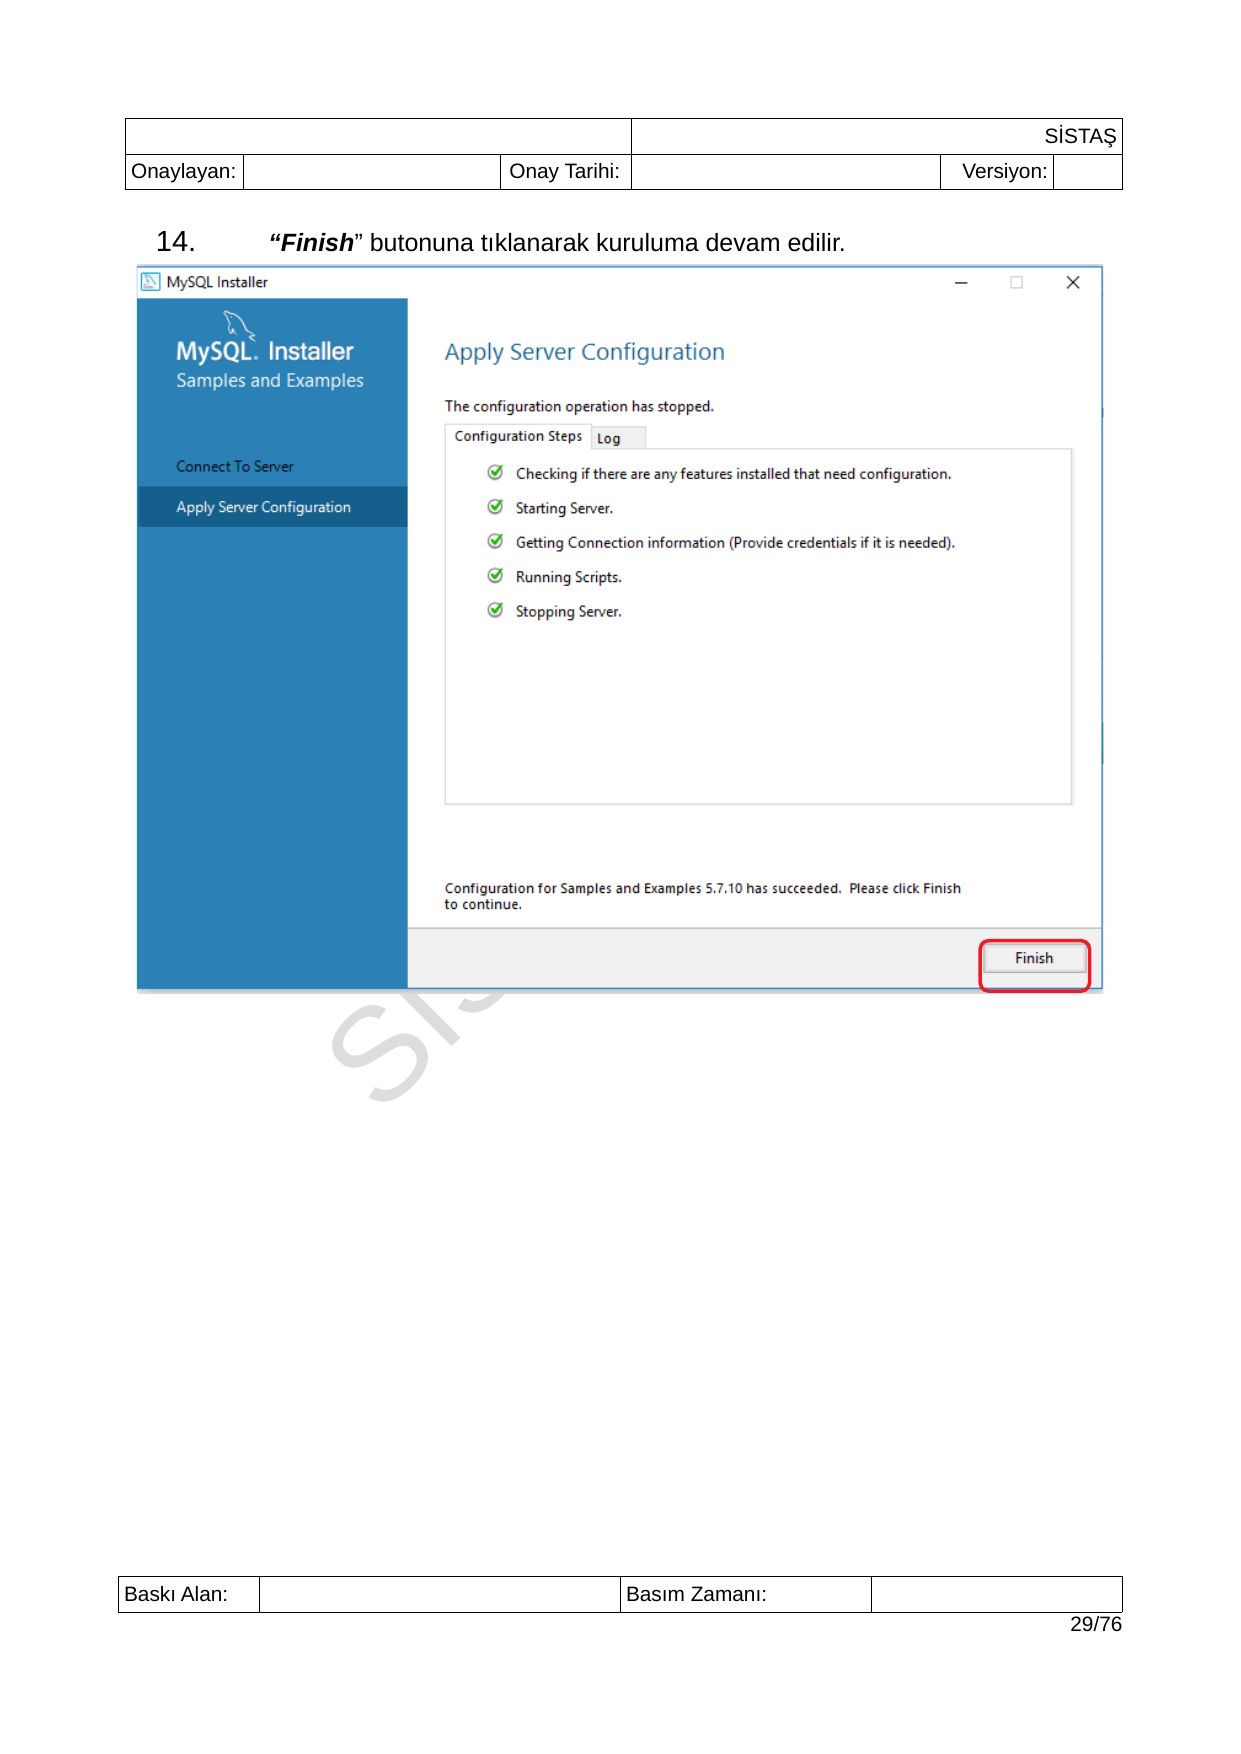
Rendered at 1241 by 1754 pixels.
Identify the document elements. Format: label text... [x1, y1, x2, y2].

list “Finish” butonuna tıklanarak kuruluma devam edilir. [156, 224, 1122, 258]
picture [136, 264, 1104, 994]
